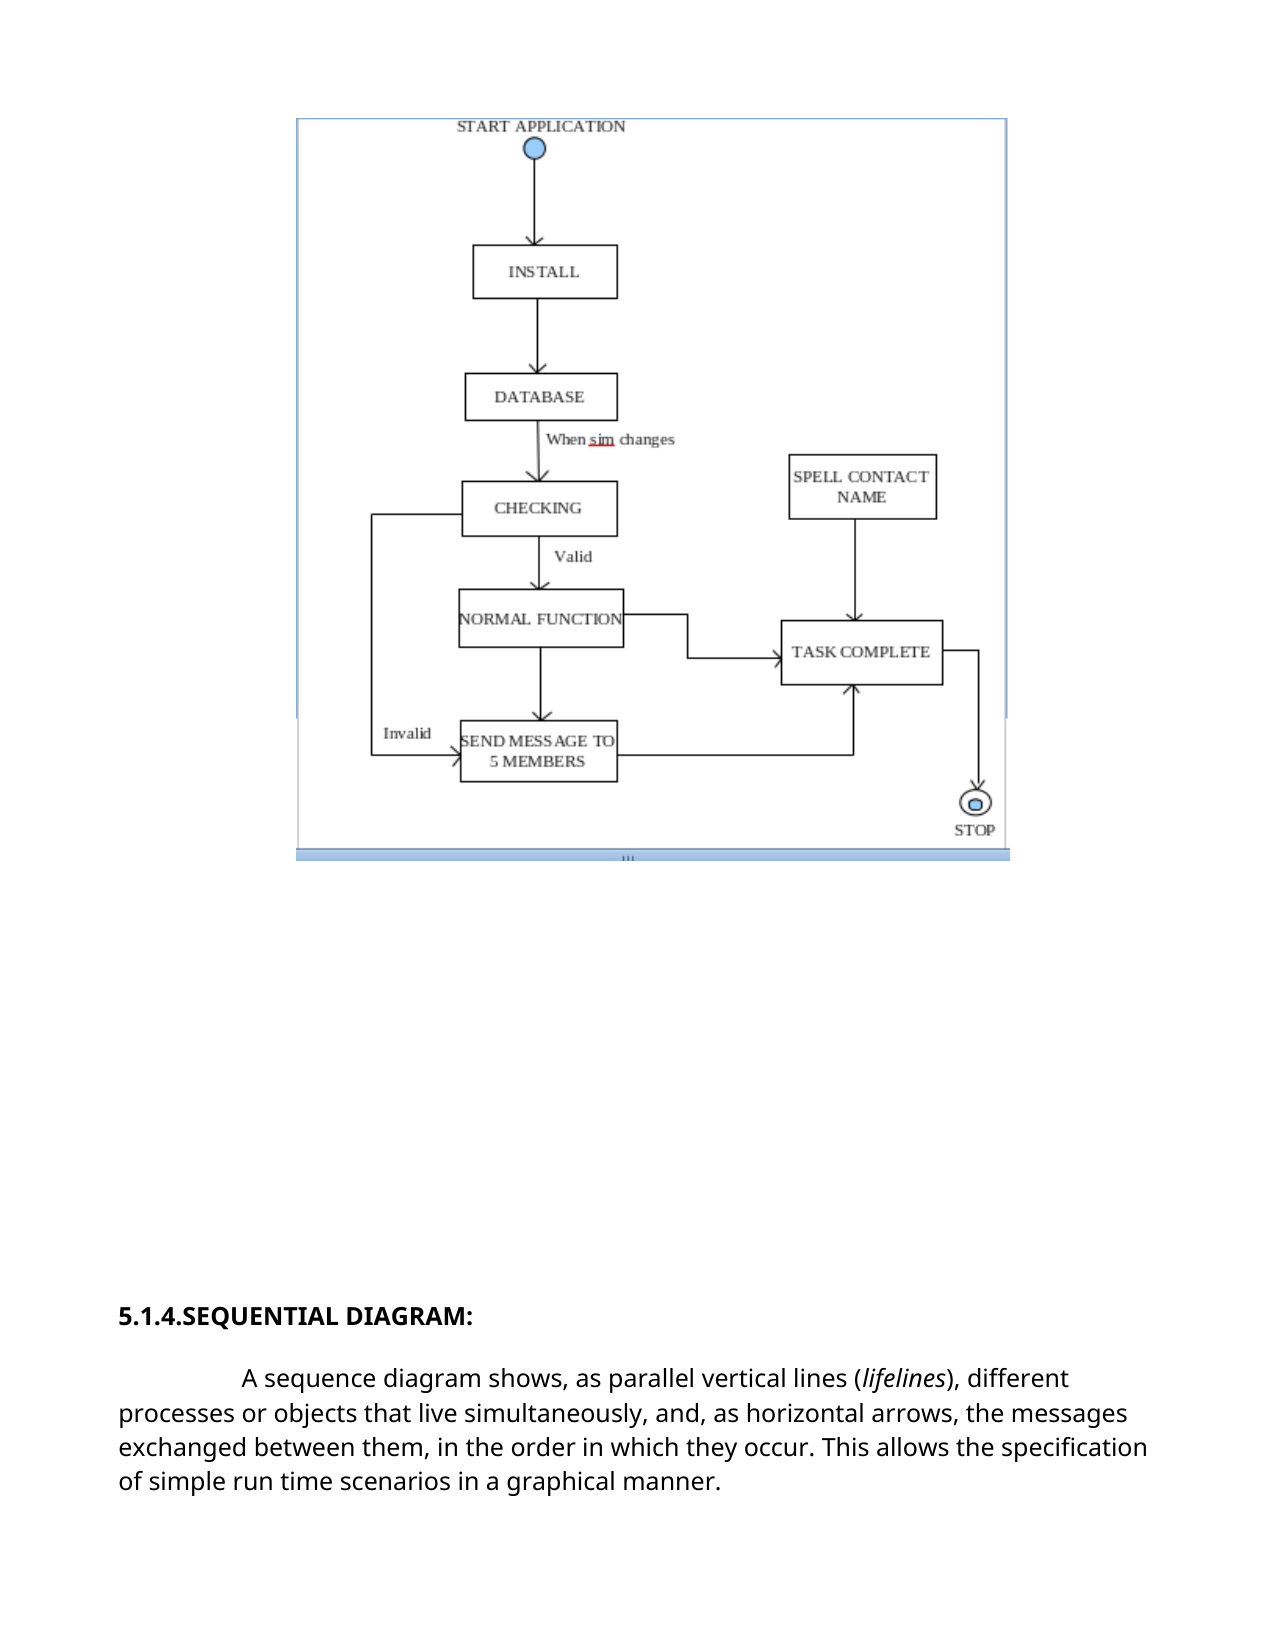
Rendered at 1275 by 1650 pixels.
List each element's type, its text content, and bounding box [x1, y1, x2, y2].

picture [296, 118, 1011, 861]
text A sequence diagram shows, as parallel vertical lines (lifelines), different processes or objects that live simultaneously, and, as horizontal arrows, the messages exchanged between them, in the order in which they occur. This allows the specification of simple run time scenarios in a graphical manner. [118, 1361, 1157, 1497]
text 5.1.4.SEQUENTIAL DIAGRAM: [118, 1299, 1157, 1333]
